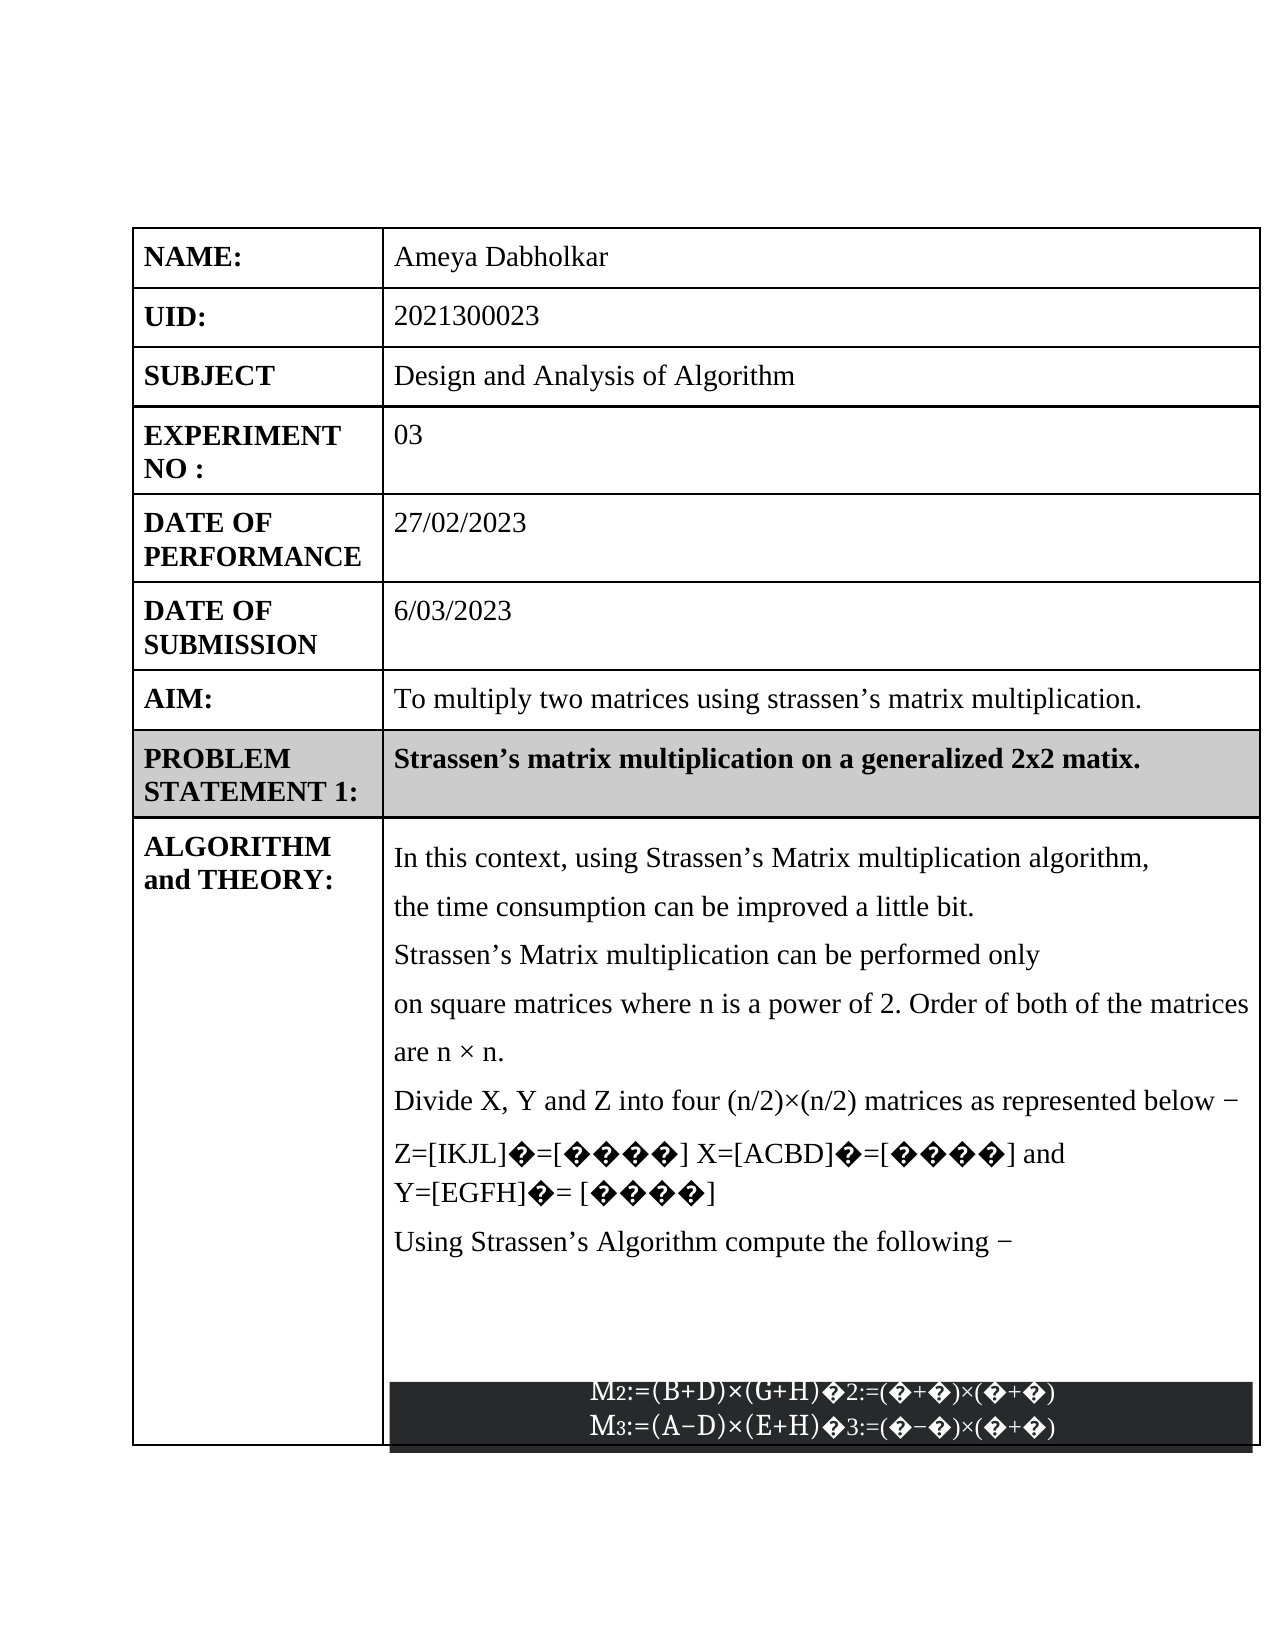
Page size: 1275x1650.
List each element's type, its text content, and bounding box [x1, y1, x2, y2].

table_cell AIM: [134, 671, 382, 728]
table_cell In this context, using Strassen’s Matrix multiplication algorithm, the time consumption can be improved a little bit. Strassen’s Matrix multiplication can be performed only on square matrices where n is a power of 2. Order of both of the matrices are n × n. Divide X, Y and Z into four (n/2)×(n/2) matrices as represented below − Z=[IKJL]�=[����] X=[ACBD]�=[����] and Y=[EGFH]�= [����] Using Strassen’s Algorithm compute the following − M2:=(B+D)×(G+H)�2:=(�+�)×(�+�) M3:=(A−D)×(E+H)�3:=(�−�)×(�+�) [384, 819, 1259, 1444]
table_cell ALGORITHM and THEORY: [134, 819, 382, 1444]
table_cell 6/03/2023 [384, 583, 1259, 669]
table_header NAME: [134, 229, 382, 287]
table_cell DATE OF SUBMISSION [134, 583, 382, 669]
table_cell 2021300023 [384, 289, 1259, 346]
table_cell PROBLEM STATEMENT 1: [134, 731, 382, 816]
table_cell Strassen’s matrix multiplication on a generalized 2x2 matix. [384, 731, 1259, 816]
table_cell To multiply two matrices using strassen’s matrix multiplication. [384, 671, 1259, 728]
table_cell SUBJECT [134, 348, 382, 405]
table_cell 27/02/2023 [384, 495, 1259, 581]
table_header Ameya Dabholkar [384, 229, 1259, 287]
table_cell DATE OF PERFORMANCE [134, 495, 382, 581]
table_cell 03 [384, 408, 1259, 493]
table_cell EXPERIMENT NO : [134, 408, 382, 493]
table_cell UID: [134, 289, 382, 346]
table_cell Design and Analysis of Algorithm [384, 348, 1259, 405]
